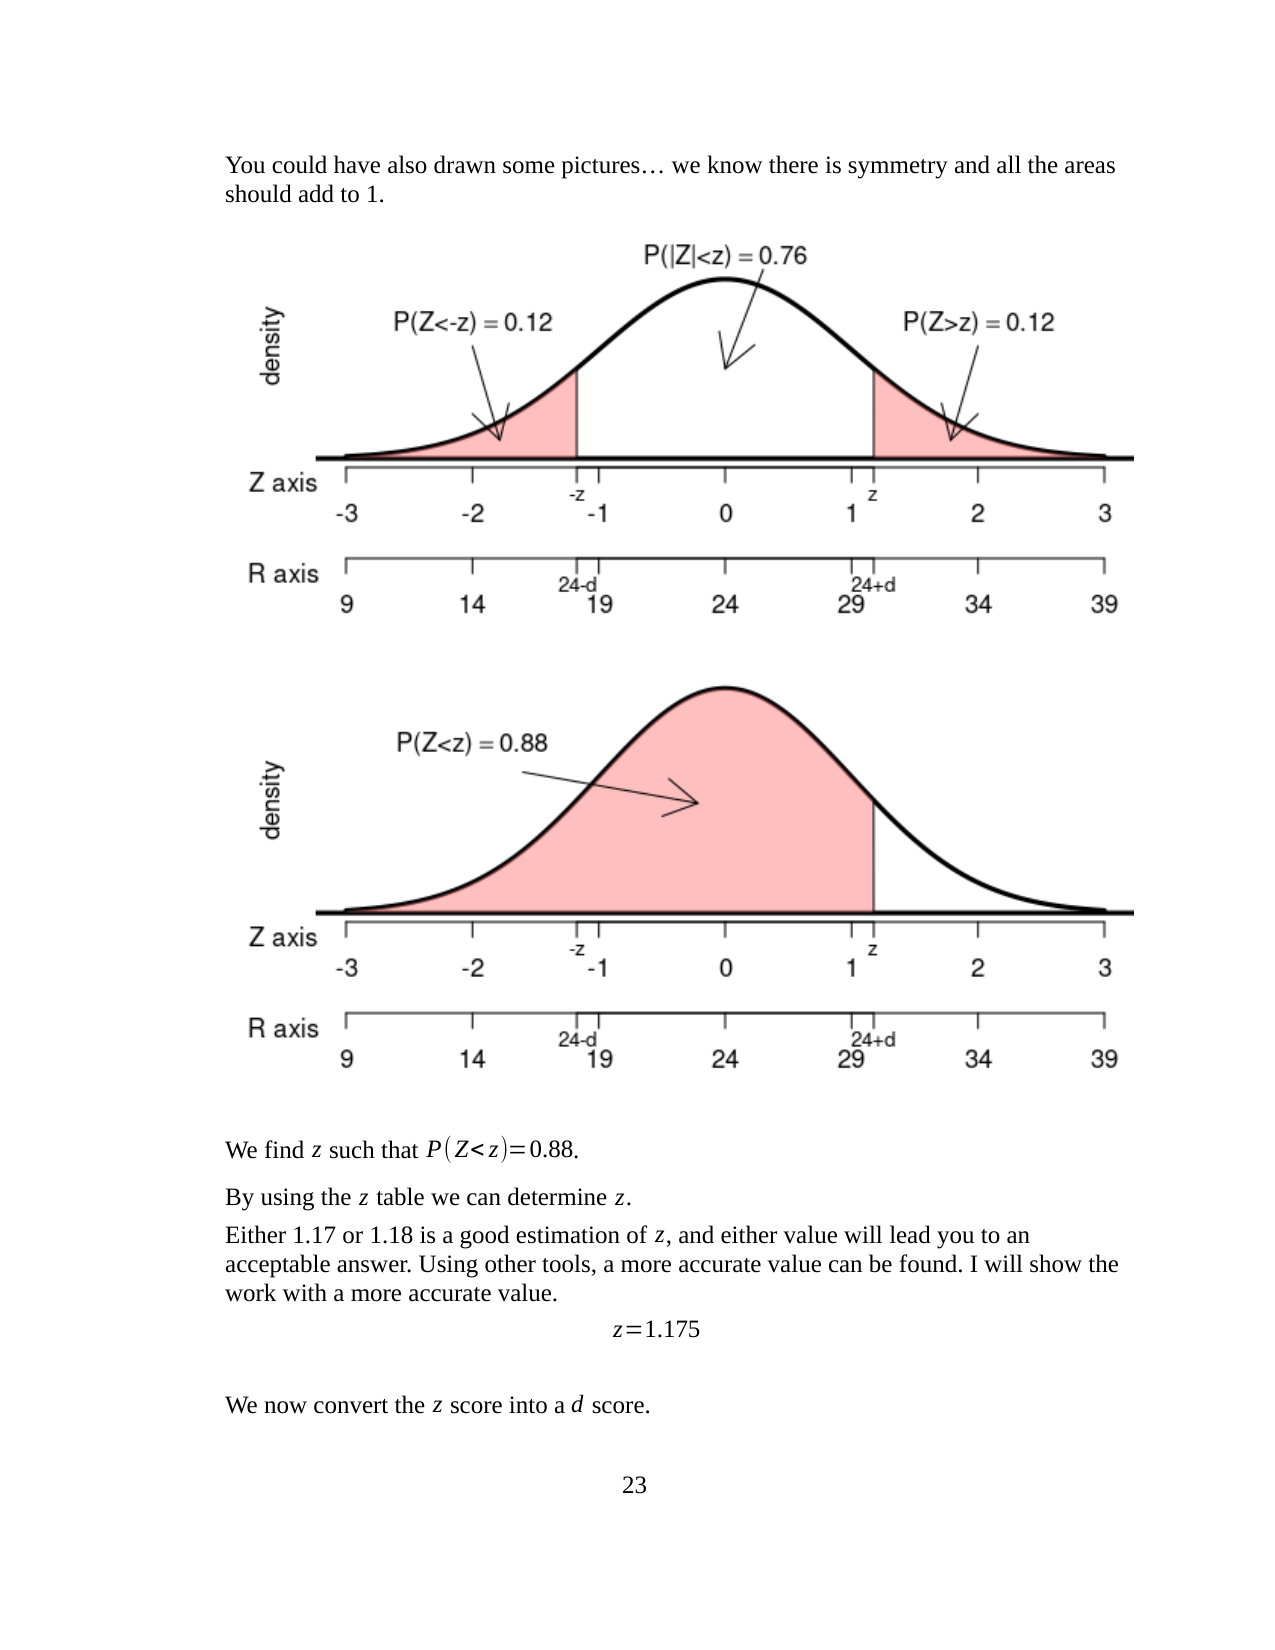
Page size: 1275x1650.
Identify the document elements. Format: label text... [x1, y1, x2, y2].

list Either 1.17 or 1.18 is a good estimation of , and either value will lead you to an acceptable answer. Using other tools, a more accurate value can be found. I will show the work with a more accurate value. [187, 1220, 1125, 1306]
picture [225, 225, 1134, 1135]
list By using the table we can determine . [187, 1182, 1125, 1211]
list We find such that . [187, 225, 1125, 1164]
list We now convert the score into a score. [187, 1390, 1125, 1419]
list You could have also drawn some pictures… we know there is symmetry and all the areas should add to 1. [187, 150, 1125, 207]
